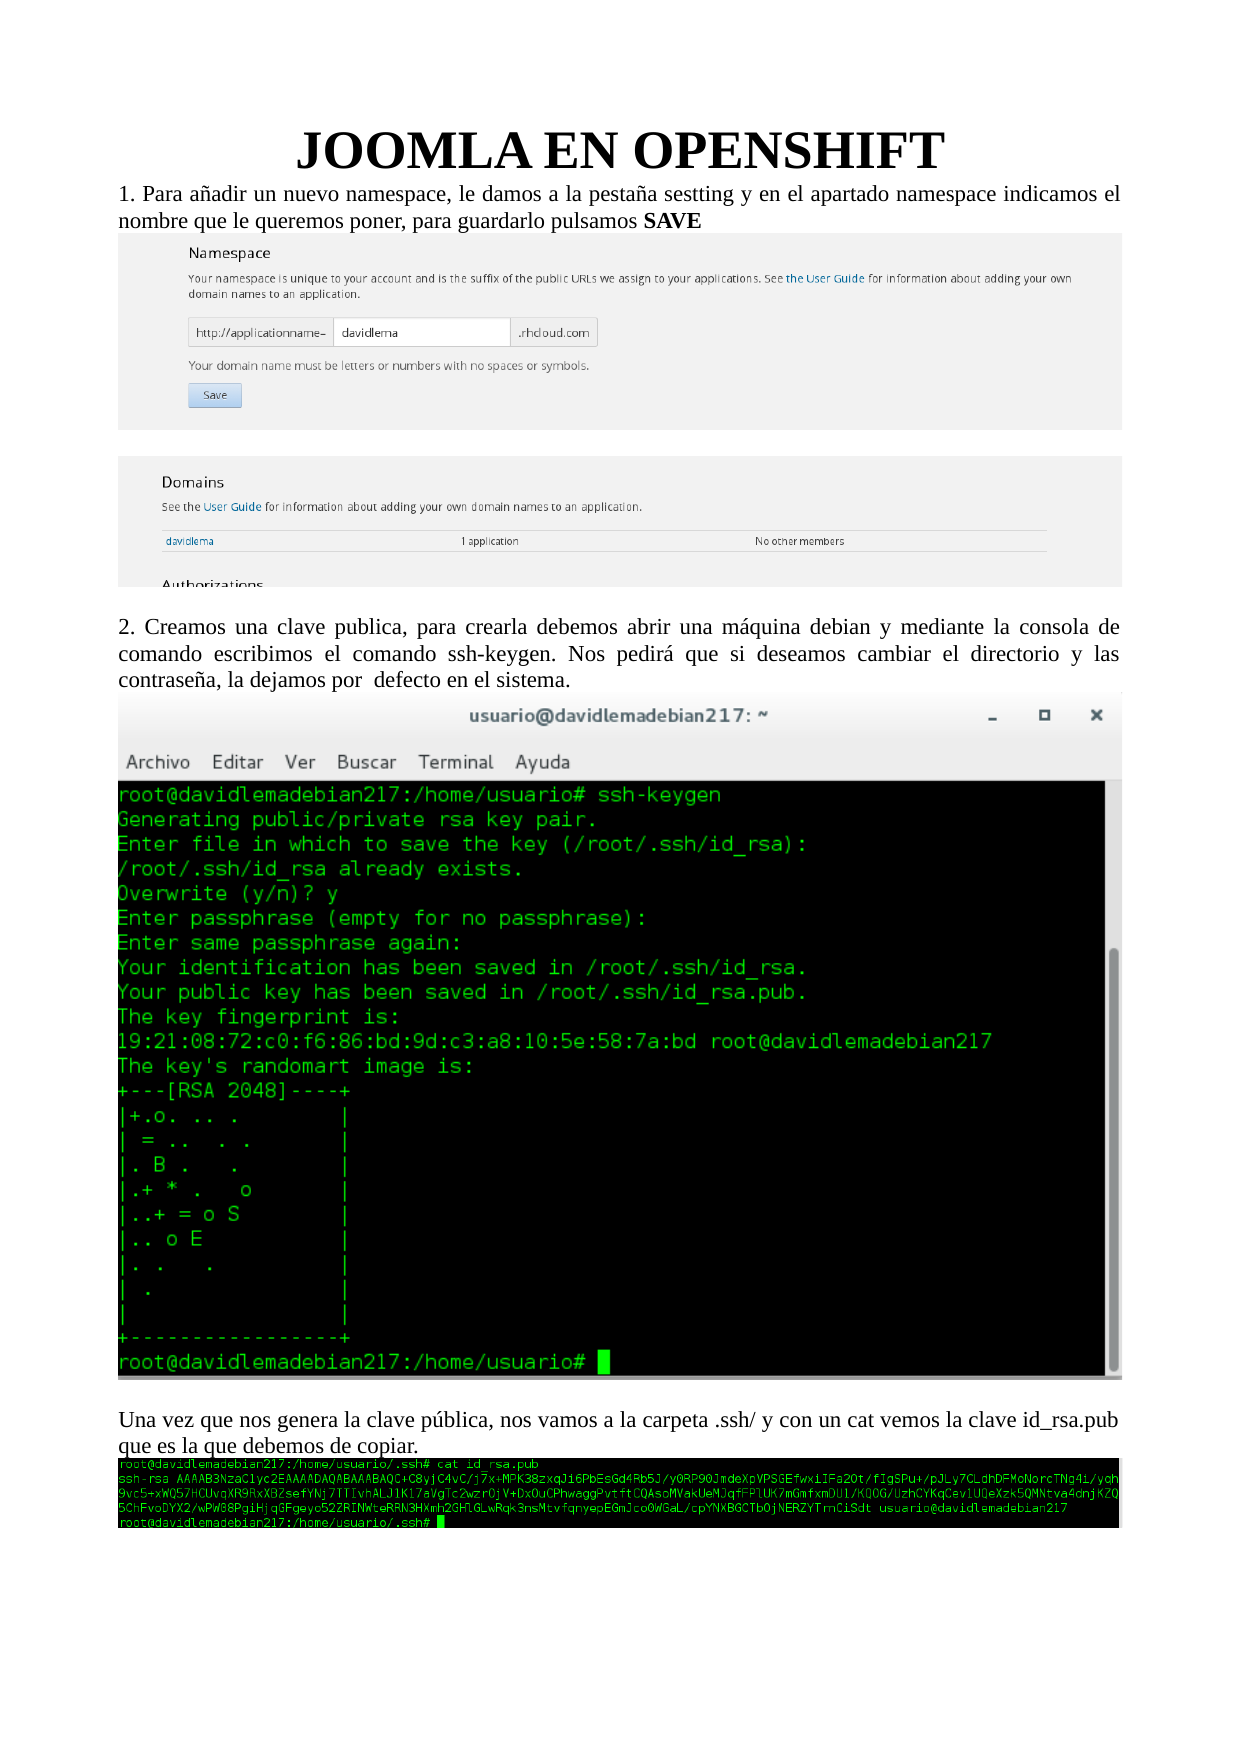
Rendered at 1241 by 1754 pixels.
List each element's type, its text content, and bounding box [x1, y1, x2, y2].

text Una vez que nos genera la clave pública, nos vamos a la carpeta .ssh/ y con un cat vemos la clave id_rsa.pub que es la que debemos de copiar. [118, 1406, 1122, 1458]
text 1. Para añadir un nuevo namespace, le damos a la pestaña sestting y en el apartado namespace indicamos el nombre que le queremos poner, para guardarlo pulsamos SAVE [118, 180, 1122, 233]
text 2. Creamos una clave publica, para crearla debemos abrir una máquina debian y mediante la consola de comando escribimos el comando ssh-keygen. Nos pedirá que si deseamos cambiar el directorio y las contraseña, la dejamos por defecto en el sistema. [118, 613, 1122, 692]
text JOOMLA EN OPENSHIFT [118, 118, 1122, 180]
picture [118, 692, 1123, 1380]
picture [118, 456, 1123, 587]
picture [118, 233, 1123, 430]
picture [118, 1458, 1123, 1528]
